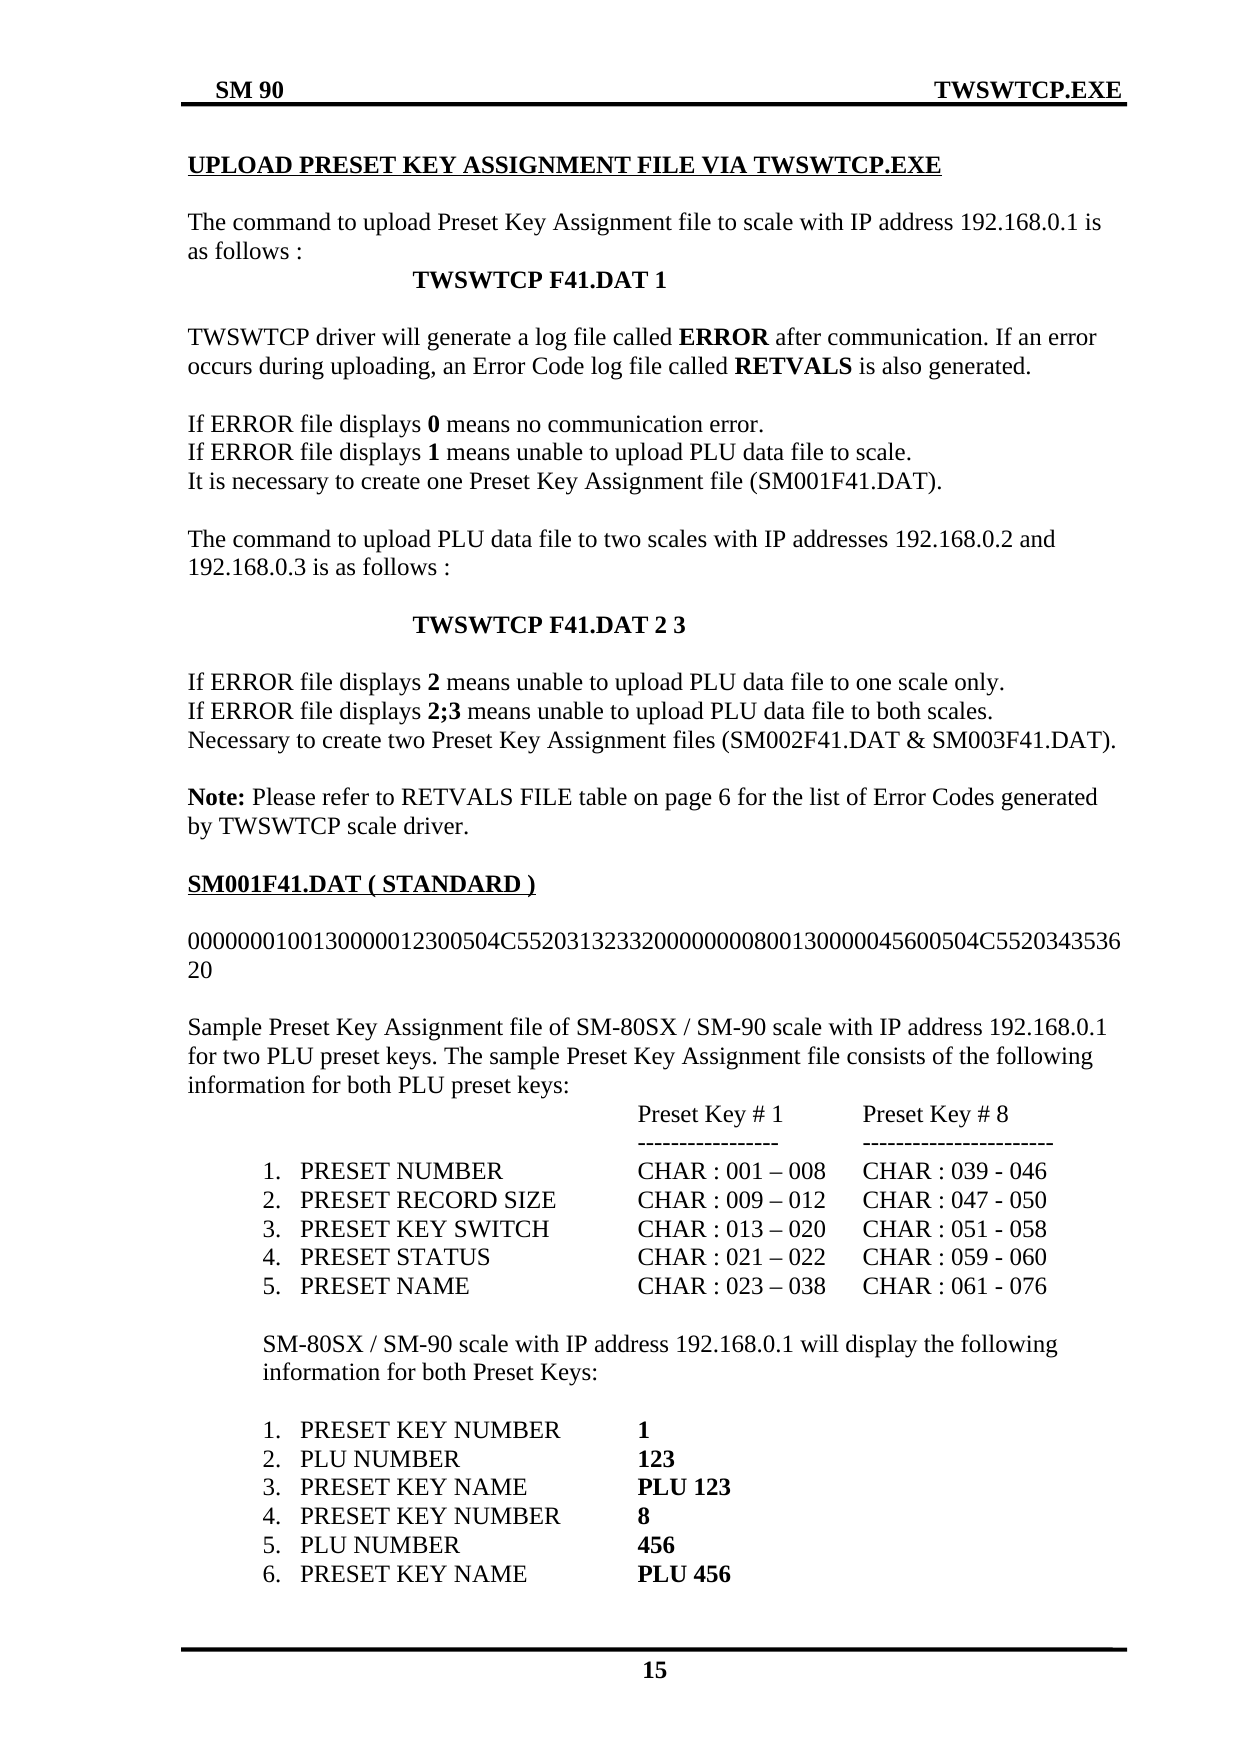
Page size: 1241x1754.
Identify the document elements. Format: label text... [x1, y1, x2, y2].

list PRESET KEY SWITCH CHAR : 013 – 020 CHAR : 051 - 058 [262, 1214, 1122, 1242]
list PRESET KEY NUMBER 8 [262, 1501, 1122, 1530]
text The command to upload Preset Key Assignment file to scale with IP address 192.168.0.1 is as follows : [187, 207, 1122, 265]
text TWSWTCP driver will generate a log file called ERROR after communication. If an error occurs during uploading, an Error Code log file called RETVALS is also generated. [187, 322, 1122, 380]
text UPLOAD PRESET KEY ASSIGNMENT FILE VIA TWSWTCP.EXE [187, 150, 1122, 179]
text TWSWTCP F41.DAT 2 3 [337, 610, 1122, 639]
text 0000000100130000012300504C5520313233200000000800130000045600504C552034353620 [187, 926, 1122, 984]
text Necessary to create two Preset Key Assignment files (SM002F41.DAT & SM003F41.DAT). [187, 725, 1122, 754]
list PRESET KEY NAME PLU 123 [262, 1472, 1122, 1501]
text If ERROR file displays 1 means unable to upload PLU data file to scale. [187, 437, 1122, 466]
text Note: Please refer to RETVALS FILE table on page 6 for the list of Error Codes generated by TWSWTCP scale driver. [187, 782, 1122, 840]
list PLU NUMBER 123 [262, 1444, 1122, 1472]
list PRESET NUMBER CHAR : 001 – 008 CHAR : 039 - 046 [262, 1156, 1122, 1185]
list PRESET RECORD SIZE CHAR : 009 – 012 CHAR : 047 - 050 [262, 1185, 1122, 1214]
list PRESET KEY NUMBER 1 [262, 1415, 1122, 1444]
text The command to upload PLU data file to two scales with IP addresses 192.168.0.2 and 192.168.0.3 is as follows : [187, 524, 1122, 581]
text If ERROR file displays 2;3 means unable to upload PLU data file to both scales. [187, 696, 1122, 725]
text TWSWTCP F41.DAT 1 [337, 265, 1122, 294]
text If ERROR file displays 0 means no communication error. [187, 409, 1122, 437]
text ----------------- ----------------------- [187, 1127, 1122, 1156]
text SM001F41.DAT ( STANDARD ) [187, 869, 1122, 897]
list PRESET NAME CHAR : 023 – 038 CHAR : 061 - 076 [262, 1271, 1122, 1300]
text Sample Preset Key Assignment file of SM-80SX / SM-90 scale with IP address 192.168.0.1 for two PLU preset keys. The sample Preset Key Assignment file consists of the following information for both PLU preset keys: [187, 1012, 1122, 1099]
text Preset Key # 1 Preset Key # 8 [187, 1099, 1122, 1127]
text If ERROR file displays 2 means unable to upload PLU data file to one scale only. [187, 667, 1122, 696]
text SM-80SX / SM-90 scale with IP address 192.168.0.1 will display the following information for both Preset Keys: [262, 1329, 1122, 1386]
list PLU NUMBER 456 [262, 1530, 1122, 1559]
list PRESET STATUS CHAR : 021 – 022 CHAR : 059 - 060 [262, 1242, 1122, 1271]
list PRESET KEY NAME PLU 456 [262, 1559, 1122, 1587]
text It is necessary to create one Preset Key Assignment file (SM001F41.DAT). [187, 466, 1122, 495]
